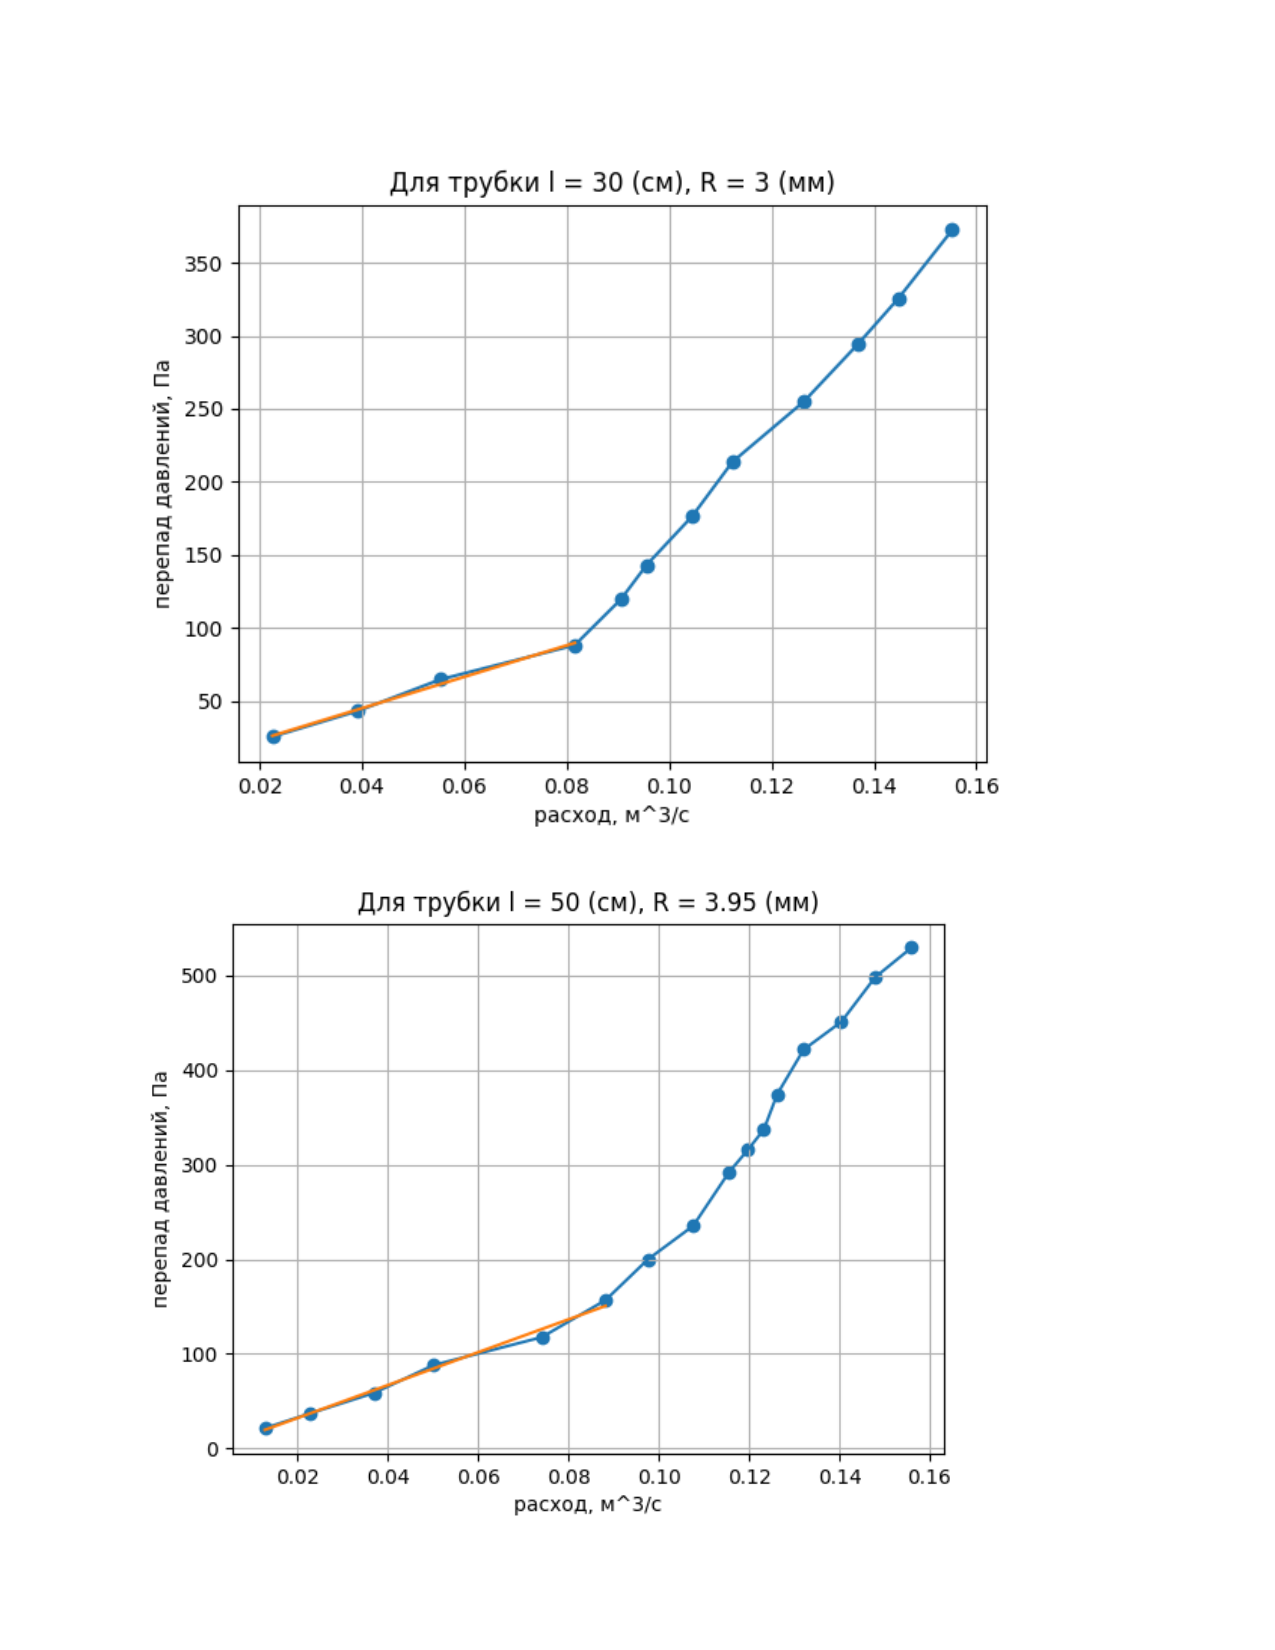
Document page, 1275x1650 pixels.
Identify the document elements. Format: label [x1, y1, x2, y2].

picture [118, 118, 1083, 1530]
